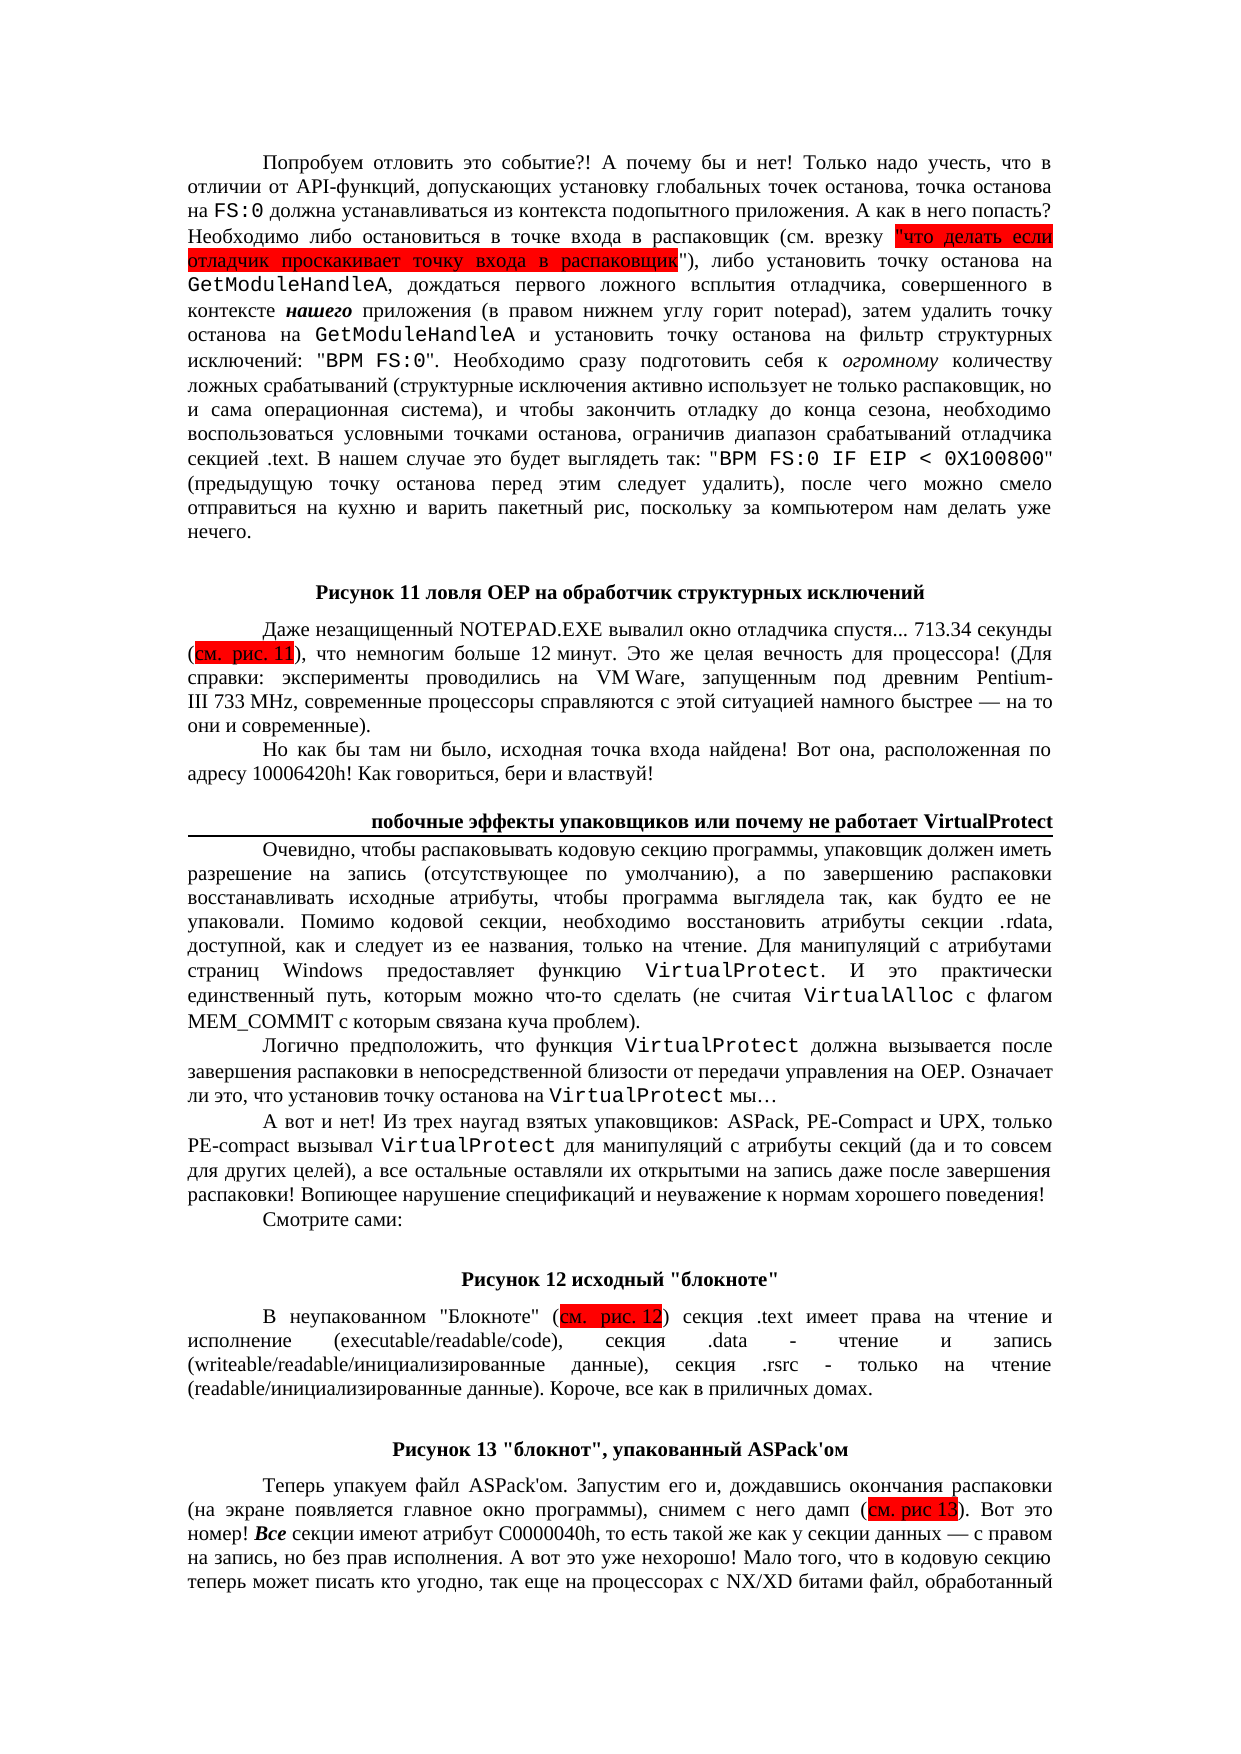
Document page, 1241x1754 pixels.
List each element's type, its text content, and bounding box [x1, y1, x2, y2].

text Логично предположить, что функция VirtualProtect должна вызывается после завершения распаковки в непосредственной близости от передачи управления на OEP. Означает ли это, что установив точку останова на VirtualProtect мы… [187, 1033, 1053, 1108]
text Попробуем отловить это событие?! А почему бы и нет! Только надо учесть, что в отличии от API-функций, допускающих установку глобальных точек останова, точка останова на FS:0 должна устанавливаться из контекста подопытного приложения. А как в него попасть? Необходимо либо остановиться в точке входа в распаковщик (см. врезку "что делать если отладчик проскакивает точку входа в распаковщик"), либо установить точку останова на GetModuleHandleA, дождаться первого ложного всплытия отладчика, совершенного в контексте нашего приложения (в правом нижнем углу горит notepad), затем удалить точку останова на GetModuleHandleA и установить точку останова на фильтр структурных исключений: "BPM FS:0". Необходимо сразу подготовить себя к огромному количеству ложных срабатываний (структурные исключения активно использует не только распаковщик, но и сама операционная система), и чтобы закончить отладку до конца сезона, необходимо воспользоваться условными точками останова, ограничив диапазон срабатываний отладчика секцией .text. В нашем случае это будет выглядеть так: "BPM FS:0 IF EIP < 0X100800" (предыдущую точку останова перед этим следует удалить), после чего можно смело отправиться на кухню и варить пакетный рис, поскольку за компьютером нам делать уже нечего. [187, 150, 1053, 543]
text Рисунок 13 "блокнот", упакованный ASPack'ом [187, 1436, 1053, 1461]
text В неупакованном "Блокноте" (см. рис. 12) секция .text имеет права на чтение и исполнение (executable/readable/code), секция .data - чтение и запись (writeable/readable/инициализированные данные), секция .rsrc - только на чтение (readable/инициализированные данные). Короче, все как в приличных домах. [187, 1304, 1053, 1400]
text Теперь упакуем файл ASPack'ом. Запустим его и, дождавшись окончания распаковки (на экране появляется главное окно программы), снимем с него дамп (см. рис 13). Вот это номер! Все секции имеют атрибут C0000040h, то есть такой же как у секции данных — с правом на запись, но без прав исполнения. А вот это уже нехорошо! Мало того, что в кодовую секцию теперь может писать кто угодно, так еще на процессорах с NX/XD битами файл, обработанный [187, 1473, 1053, 1593]
text Смотрите сами: [187, 1206, 1053, 1231]
text Но как бы там ни было, исходная точка входа найдена! Вот она, расположенная по адресу 10006420h! Как говориться, бери и властвуй! [187, 737, 1053, 785]
text побочные эффекты упаковщиков или почему не работает VirtualProtect [187, 809, 1053, 837]
text Рисунок 11 ловля OEP на обработчик структурных исключений [187, 580, 1053, 604]
text Очевидно, чтобы распаковывать кодовую секцию программы, упаковщик должен иметь разрешение на запись (отсутствующее по умолчанию), а по завершению распаковки восстанавливать исходные атрибуты, чтобы программа выглядела так, как будто ее не упаковали. Помимо кодовой секции, необходимо восстановить атрибуты секции .rdata, доступной, как и следует из ее названия, только на чтение. Для манипуляций с атрибутами страниц Windows предоставляет функцию VirtualProtect. И это практически единственный путь, которым можно что-то сделать (не считая VirtualAlloc с флагом MEM_COMMIT с которым связана куча проблем). [187, 837, 1053, 1033]
text А вот и нет! Из трех наугад взятых упаковщиков: ASPack, PE-Compact и UPX, только PE-compact вызывал VirtualProtect для манипуляций с атрибуты секций (да и то совсем для других целей), а все остальные оставляли их открытыми на запись даже после завершения распаковки! Вопиющее нарушение спецификаций и неуважение к нормам хорошего поведения! [187, 1108, 1053, 1206]
text Даже незащищенный NOTEPAD.EXE вывалил окно отладчика спустя... 713.34 секунды (см. рис. 11), что немногим больше 12 минут. Это же целая вечность для процессора! (Для справки: эксперименты проводились на VM Ware, запущенным под древним Pentium-III 733 MHz, современные процессоры справляются с этой ситуацией намного быстрее — на то они и современные). [187, 616, 1053, 737]
text Рисунок 12 исходный "блокноте" [187, 1267, 1053, 1291]
